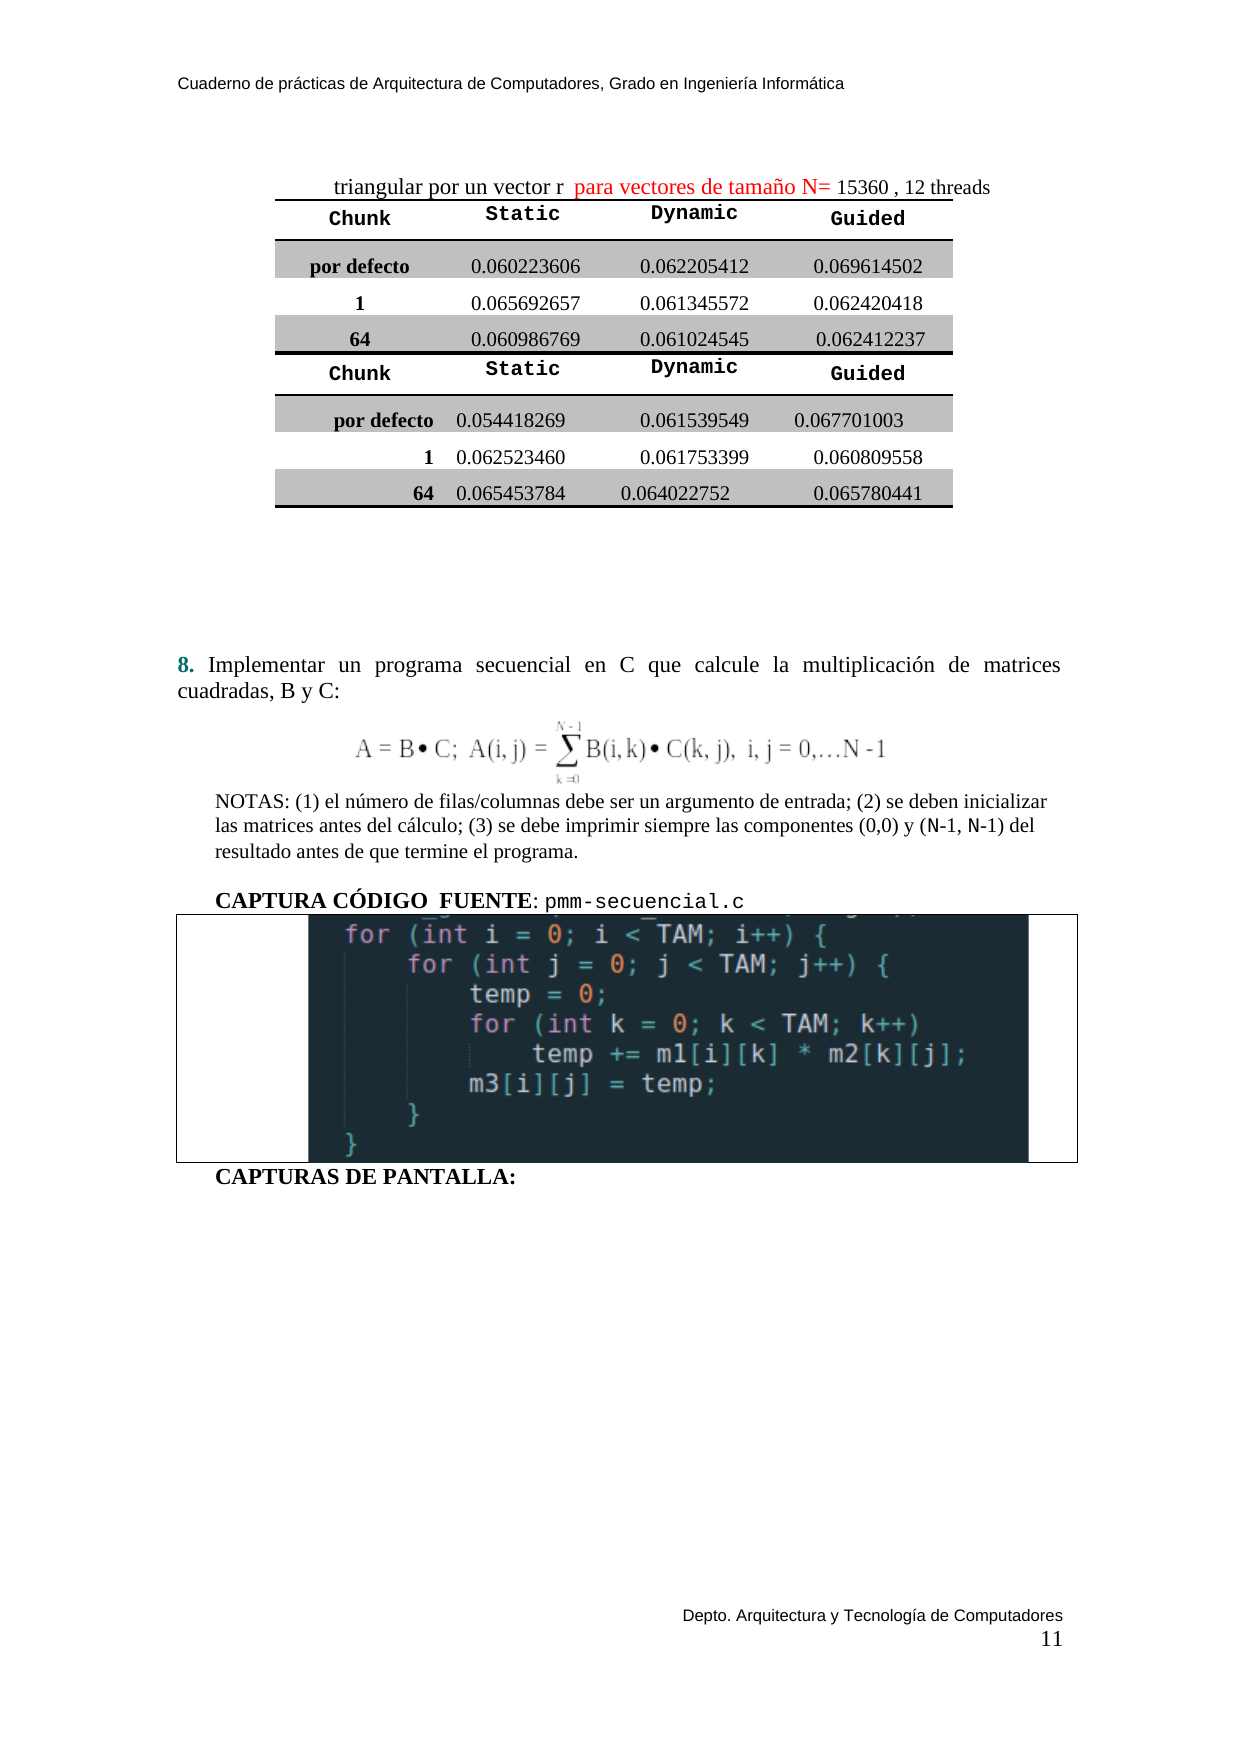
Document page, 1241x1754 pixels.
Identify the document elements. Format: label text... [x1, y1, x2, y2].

table_cell 0.061345572 [606, 278, 783, 314]
table_cell 0.062523460 [445, 432, 606, 469]
picture [308, 915, 1029, 1163]
table_cell por defecto [275, 241, 445, 278]
list 8. Implementar un programa secuencial en C que calcule la multiplicación de matrices cuadradas, B y C: [177, 651, 1063, 703]
table_cell 0.069614502 [783, 241, 953, 278]
table_cell 0.062205412 [606, 241, 783, 278]
table_cell 0.060809558 [783, 432, 953, 469]
table_cell 1 [275, 278, 445, 314]
text CAPTURAS DE PANTALLA: [215, 1163, 1063, 1190]
table_cell 0.061024545 [606, 315, 783, 351]
table_header Guided [783, 201, 953, 239]
table_header Dynamic [606, 201, 783, 239]
table_cell [177, 199, 1034, 353]
table_cell 0.060986769 [445, 315, 606, 351]
table_cell 64 [275, 315, 445, 351]
table_cell 0.065780441 [783, 469, 953, 505]
table_cell 0.062412237 [783, 315, 953, 351]
table_cell 0.062420418 [783, 278, 953, 314]
table_cell 0.061753399 [606, 432, 783, 469]
table_header Guided [783, 355, 953, 394]
table_cell 0.060223606 [445, 241, 606, 278]
table_cell 0.064022752 [606, 469, 783, 505]
table_cell 0.065453784 [445, 469, 606, 505]
table_header Static [445, 355, 606, 394]
table_header [177, 915, 308, 1162]
table_cell 0.054418269 [445, 396, 606, 432]
text NOTAS: (1) el número de filas/columnas debe ser un argumento de entrada; (2) se deben inicializar las matrices antes del cálculo; (3) se debe imprimir siempre las componentes (0,0) y (N-1, N-1) del resultado antes de que termine el programa. [215, 789, 1063, 863]
table_header Chunk [275, 355, 445, 394]
table_header [953, 353, 1034, 508]
text CAPTURA CÓDIGO FUENTE: pmm-secuencial.c [215, 887, 1063, 914]
table_cell 64 [275, 469, 445, 505]
table_header Static [445, 201, 606, 239]
table_header [177, 353, 275, 508]
table_cell 0.067701003 [783, 396, 953, 432]
table_header Dynamic [606, 355, 783, 394]
table_header [1029, 915, 1077, 1162]
table_cell 1 [275, 432, 445, 469]
table_cell 0.065692657 [445, 278, 606, 314]
table_header triangular por un vector r para vectores de tamaño N= 15360 , 12 threads [177, 148, 1034, 199]
table_cell por defecto [275, 396, 445, 432]
table_cell 0.061539549 [606, 396, 783, 432]
table_header Chunk [275, 201, 445, 239]
